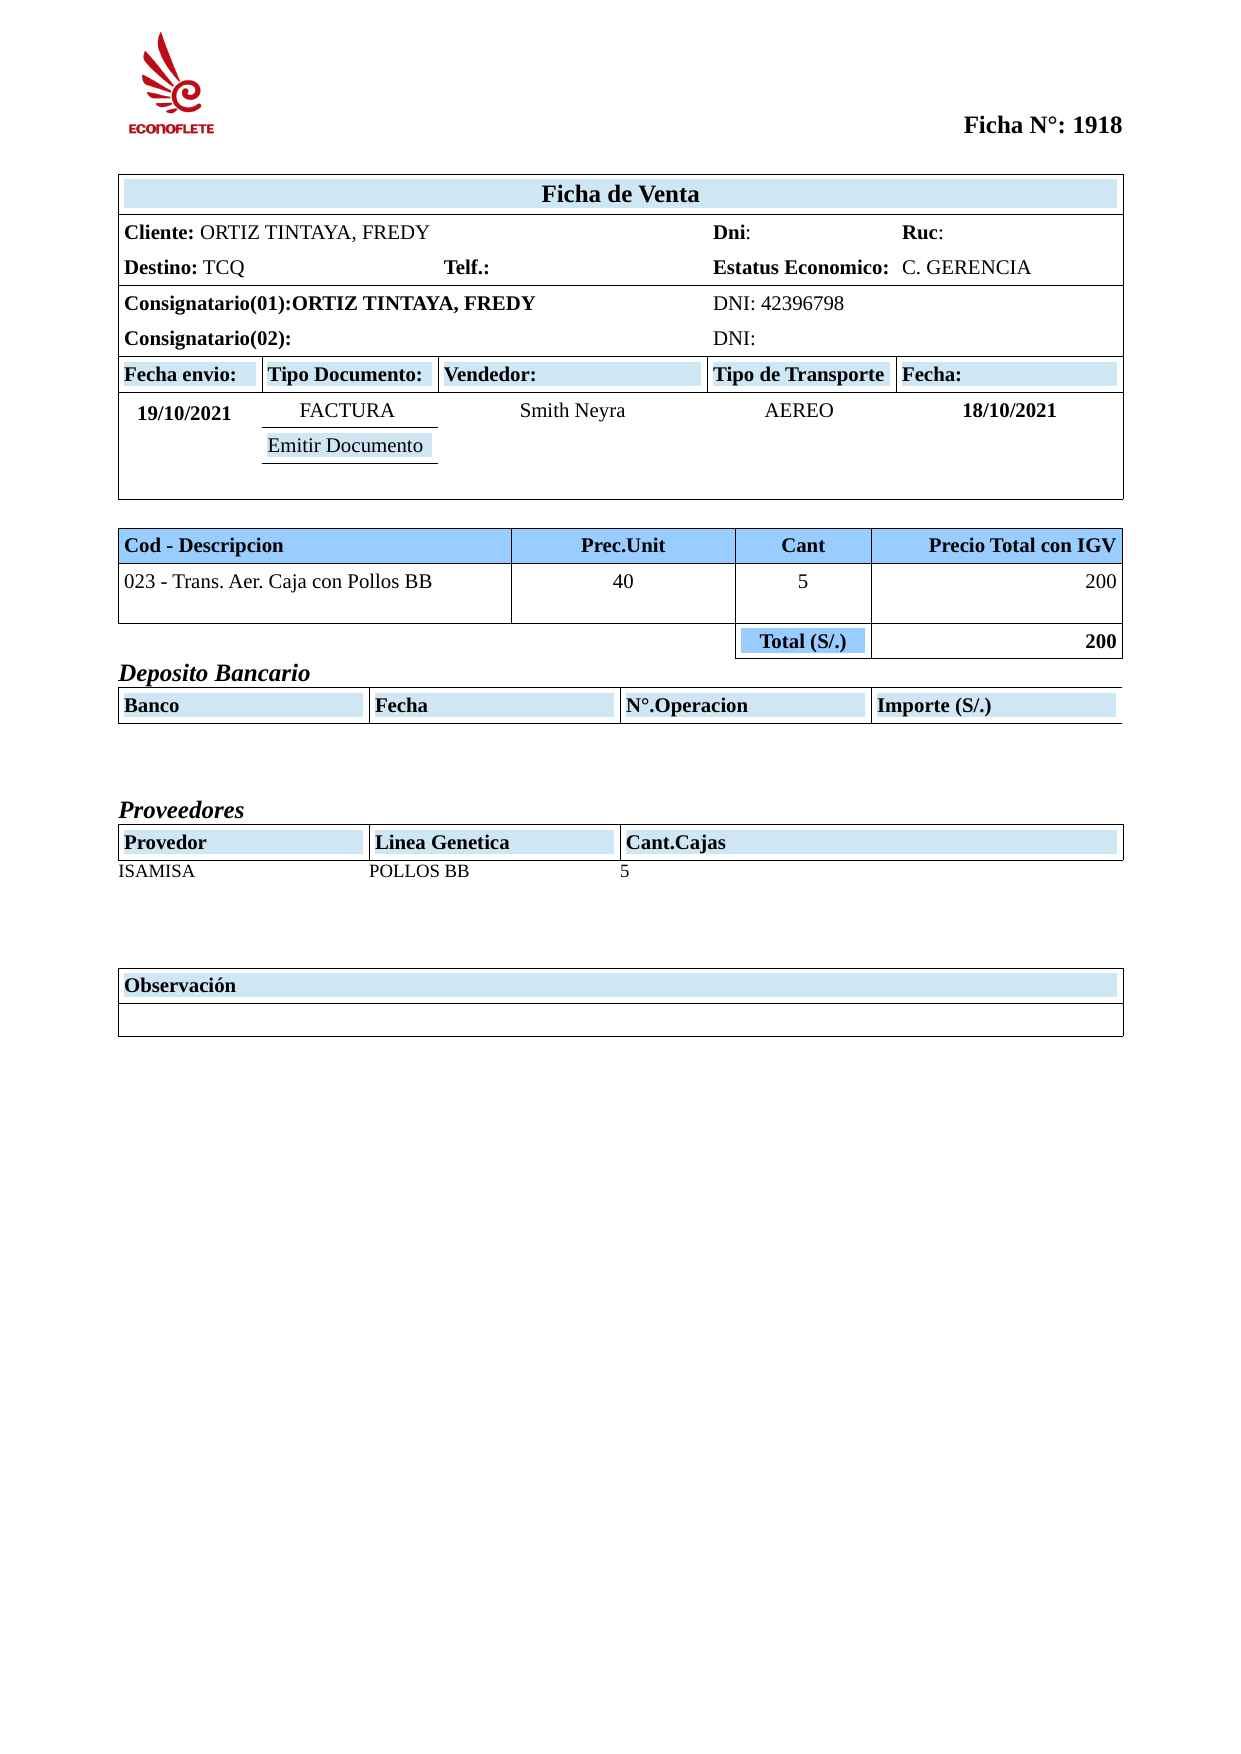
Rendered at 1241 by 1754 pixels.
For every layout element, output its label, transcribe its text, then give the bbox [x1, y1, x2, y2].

table_header Cant [736, 529, 871, 563]
table_cell 5 [736, 564, 871, 623]
table_header Cant.Cajas [621, 825, 1123, 859]
table_cell Estatus Economico: [707, 249, 896, 285]
table_cell POLLOS BB [369, 861, 620, 881]
table_cell 200 [872, 624, 1122, 658]
table_header Importe (S/.) [872, 688, 1122, 723]
table_cell [871, 747, 1122, 771]
table_header Prec.Unit [512, 529, 735, 563]
table_cell Ruc: [896, 215, 1123, 249]
table_header Linea Genetica [370, 825, 620, 859]
table_cell 19/10/2021 [119, 393, 262, 498]
table_cell [118, 747, 369, 771]
table_cell C. GERENCIA [896, 249, 1123, 285]
table_cell [369, 747, 620, 771]
table_cell 200 [872, 564, 1122, 623]
table_cell [118, 946, 369, 967]
table_cell DNI: 42396798 [707, 286, 1123, 321]
table_cell Telf.: [438, 249, 707, 285]
table_cell [369, 881, 620, 903]
table_cell Fecha: [897, 357, 1123, 392]
table_cell Smith Neyra [438, 393, 707, 498]
text Deposito Bancario [118, 658, 1122, 687]
table_cell [118, 924, 369, 946]
table_cell [620, 903, 1123, 924]
table_cell Consignatario(02): [119, 321, 707, 356]
table_cell [118, 624, 511, 658]
table_cell [511, 624, 735, 658]
table_cell [871, 771, 1122, 795]
table_cell Consignatario(01):ORTIZ TINTAYA, FREDY [119, 286, 707, 321]
table_cell [620, 881, 1123, 903]
table_cell [620, 747, 871, 771]
table_cell [620, 924, 1123, 946]
table_cell [620, 724, 871, 747]
table_cell Emitir Documento [262, 428, 438, 463]
table_cell Total (S/.) [736, 624, 871, 658]
table_cell [620, 771, 871, 795]
table_cell [369, 724, 620, 747]
table_header Banco [119, 688, 369, 723]
table_cell Destino: TCQ [119, 249, 438, 285]
table_header Provedor [119, 825, 369, 859]
table_cell AEREO [707, 393, 896, 498]
table_header Fecha [370, 688, 620, 723]
table_cell FACTURA [262, 393, 438, 427]
table_cell [620, 946, 1123, 967]
table_cell [118, 724, 369, 747]
text Proveedores [118, 795, 1122, 824]
table_cell ISAMISA [118, 861, 369, 881]
table_cell Tipo Documento: [263, 357, 438, 392]
table_cell Fecha envio: [119, 357, 262, 392]
table_cell 5 [620, 861, 1123, 881]
table_cell [118, 881, 369, 903]
table_cell Dni: [707, 215, 896, 249]
table_cell Cliente: ORTIZ TINTAYA, FREDY [119, 215, 707, 249]
table_cell DNI: [707, 321, 1123, 356]
table_cell Vendedor: [439, 357, 707, 392]
table_header N°.Operacion [621, 688, 871, 723]
table_header Ficha de Venta [119, 175, 1123, 214]
table_cell 18/10/2021 [896, 393, 1123, 498]
table_cell [369, 924, 620, 946]
table_cell [118, 771, 369, 795]
table_cell [369, 903, 620, 924]
table_cell [118, 903, 369, 924]
table_cell 40 [512, 564, 735, 623]
picture [118, 31, 225, 134]
table_header Precio Total con IGV [872, 529, 1122, 563]
table_cell Tipo de Transporte [708, 357, 896, 392]
table_cell [369, 946, 620, 967]
table_header Cod - Descripcion [119, 529, 511, 563]
table_cell [262, 464, 438, 498]
table_cell [871, 724, 1122, 747]
table_cell [369, 771, 620, 795]
table_cell 023 - Trans. Aer. Caja con Pollos BB [119, 564, 511, 623]
table_header Observación [119, 969, 1123, 1003]
table_cell [119, 1004, 1123, 1036]
